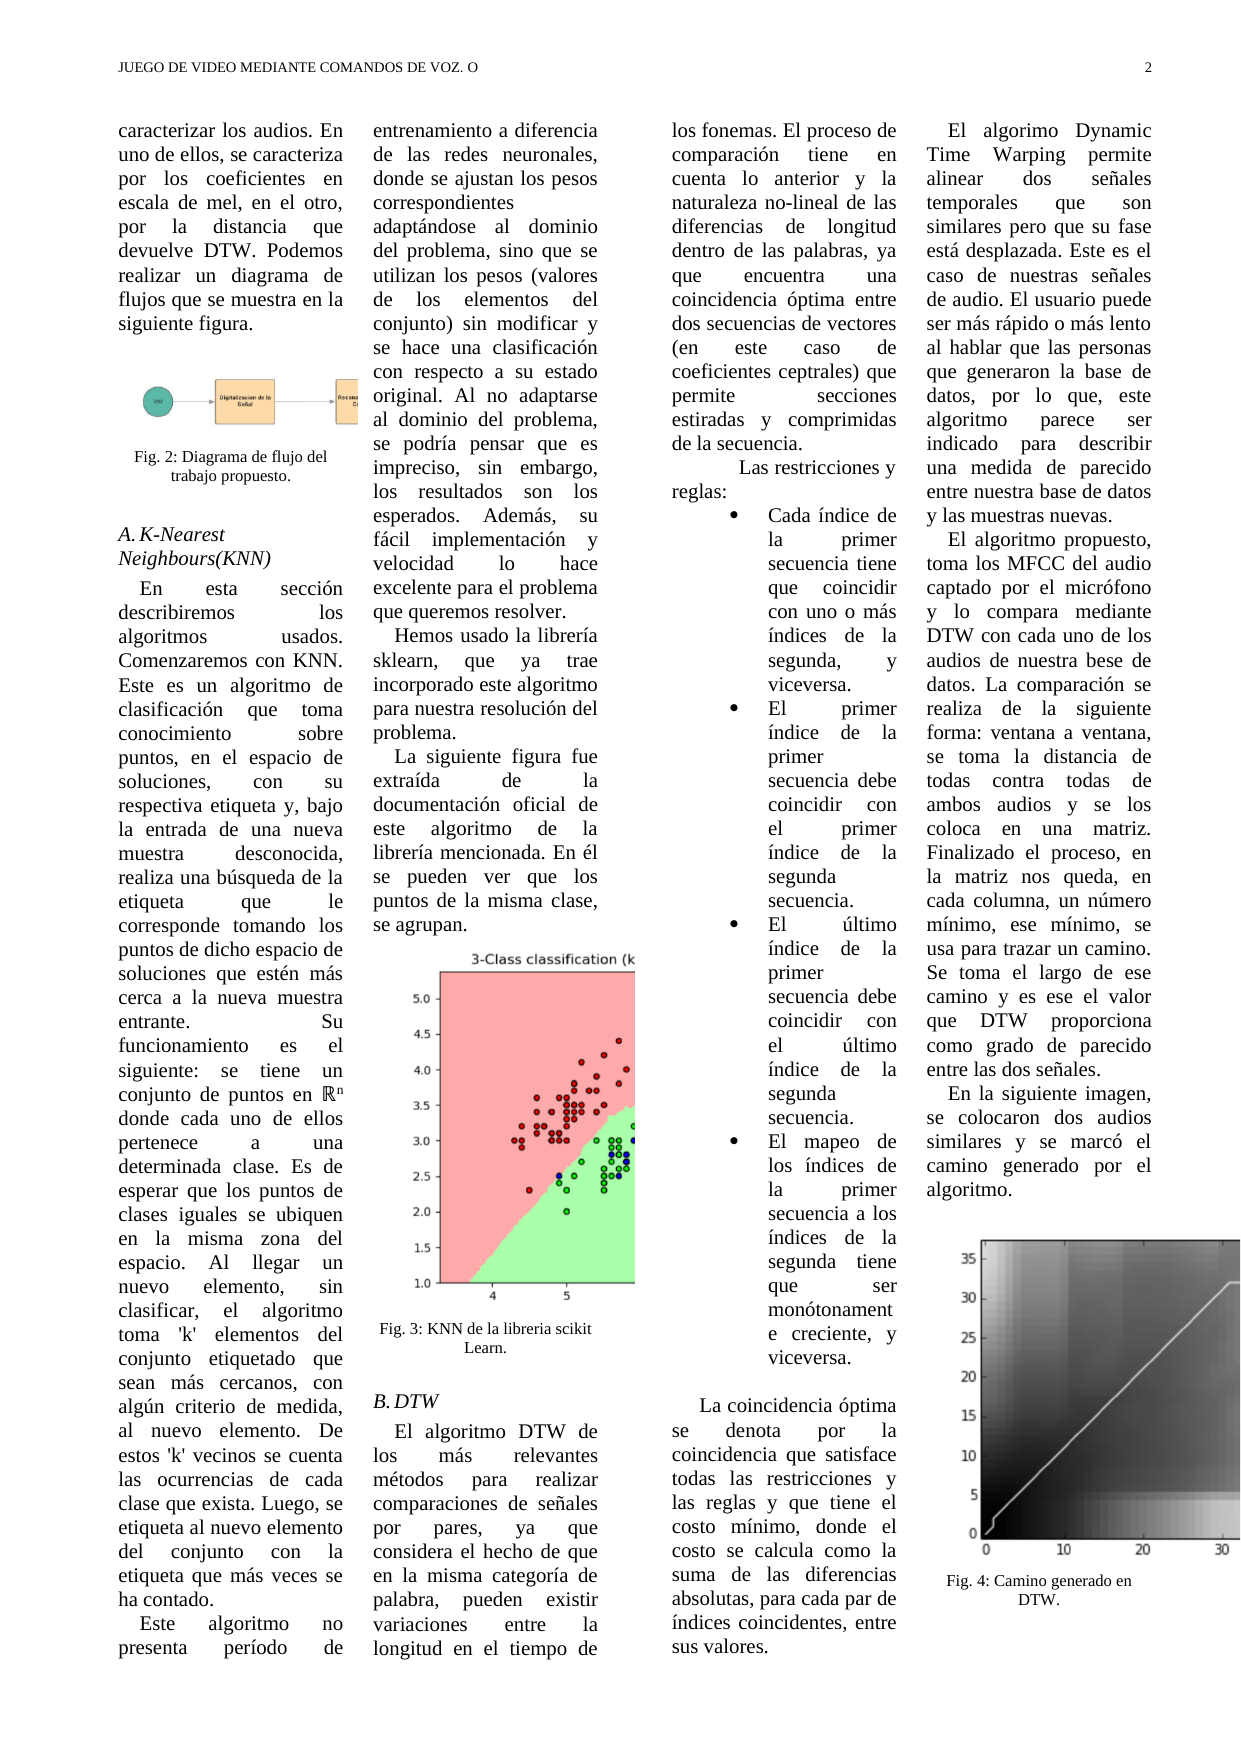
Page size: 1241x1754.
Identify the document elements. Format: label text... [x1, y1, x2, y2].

text Fig. 2: Diagrama de flujo del trabajo propuesto. [118, 447, 343, 485]
list El mapeo de los índices de la primer secuencia a los índices de la segunda tiene que ser monótonamente creciente, y viceversa. [730, 1129, 897, 1369]
text El algoritmo propuesto, toma los MFCC del audio captado por el micrófono y lo compara mediante DTW con cada uno de los audios de nuestra bese de datos. La comparación se realiza de la siguiente forma: ventana a ventana, se toma la distancia de todas contra todas de ambos audios y se los coloca en una matriz. Finalizado el proceso, en la matriz nos queda, en cada columna, un número mínimo, ese mínimo, se usa para trazar un camino. Se toma el largo de ese camino y es ese el valor que DTW proporciona como grado de parecido entre las dos señales. [926, 527, 1152, 1081]
text entrenamiento a diferencia de las redes neuronales, donde se ajustan los pesos correspondientes adaptándose al dominio del problema, sino que se utilizan los pesos (valores de los elementos del conjunto) sin modificar y se hace una clasificación con respecto a su estado original. Al no adaptarse al dominio del problema, se podría pensar que es impreciso, sin embargo, los resultados son los esperados. Además, su fácil implementación y velocidad lo hace excelente para el problema que queremos resolver. [373, 118, 598, 623]
text En la siguiente imagen, se colocaron dos audios similares y se marcó el camino generado por el algoritmo. [926, 1081, 1152, 1201]
text los fonemas. El proceso de comparación tiene en cuenta lo anterior y la naturaleza no-lineal de las diferencias de longitud dentro de las palabras, ya que encuentra una coincidencia óptima entre dos secuencias de vectores (en este caso de coeficientes ceptrales) que permite secciones estiradas y comprimidas de la secuencia. [672, 118, 897, 455]
text La coincidencia óptima se denota por la coincidencia que satisface todas las restricciones y las reglas y que tiene el costo mínimo, donde el costo se calcula como la suma de las diferencias absolutas, para cada par de índices coincidentes, entre sus valores. [672, 1393, 897, 1658]
subtitle K-Nearest Neighbours(KNN) [118, 522, 343, 570]
text El algoritmo DTW de los más relevantes métodos para realizar comparaciones de señales por pares, ya que considera el hecho de que en la misma categoría de palabra, pueden existir variaciones entre la longitud en el tiempo de [373, 1419, 598, 1659]
subtitle DTW [373, 1389, 598, 1413]
text Este algoritmo no presenta período de [118, 1611, 343, 1659]
text Fig. 3: KNN de la libreria scikit Learn. [373, 1319, 598, 1357]
list El último índice de la primer secuencia debe coincidir con el último índice de la segunda secuencia. [730, 912, 897, 1129]
text En esta sección describiremos los algoritmos usados. Comenzaremos con KNN. Este es un algoritmo de clasificación que toma conocimiento sobre puntos, en el espacio de soluciones, con su respectiva etiqueta y, bajo la entrada de una nueva muestra desconocida, realiza una búsqueda de la etiqueta que le corresponde tomando los puntos de dicho espacio de soluciones que estén más cerca a la nueva muestra entrante. Su funcionamiento es el siguiente: se tiene un conjunto de puntos en ℝn donde cada uno de ellos pertenece a una determinada clase. Es de esperar que los puntos de clases iguales se ubiquen en la misma zona del espacio. Al llegar un nuevo elemento, sin clasificar, el algoritmo toma 'k' elementos del conjunto etiquetado que sean más cercanos, con algún criterio de medida, al nuevo elemento. De estos 'k' vecinos se cuenta las ocurrencias de cada clase que exista. Luego, se etiqueta al nuevo elemento del conjunto con la etiqueta que más veces se ha contado. [118, 576, 343, 1611]
list El primer índice de la primer secuencia debe coincidir con el primer índice de la segunda secuencia. [730, 696, 897, 912]
text Hemos usado la librería sklearn, que ya trae incorporado este algoritmo para nuestra resolución del problema. [373, 623, 598, 744]
list Cada índice de la primer secuencia tiene que coincidir con uno o más índices de la segunda, y viceversa. [730, 503, 897, 696]
text La siguiente figura fue extraída de la documentación oficial de este algoritmo de la librería mencionada. En él se pueden ver que los puntos de la misma clase, se agrupan. [373, 744, 598, 936]
text Fig. 4: Camino generado en DTW. [926, 1570, 1152, 1609]
text Las restricciones y reglas: [672, 455, 897, 503]
text caracterizar los audios. En uno de ellos, se caracteriza por los coeficientes en escala de mel, en el otro, por la distancia que devuelve DTW. Podemos realizar un diagrama de flujos que se muestra en la siguiente figura. [118, 118, 343, 335]
text El algorimo Dynamic Time Warping permite alinear dos señales temporales que son similares pero que su fase está desplazada. Este es el caso de nuestras señales de audio. El usuario puede ser más rápido o más lento al hablar que las personas que generaron la base de datos, por lo que, este algoritmo parece ser indicado para describir una medida de parecido entre nuestra base de datos y las muestras nuevas. [926, 118, 1152, 527]
